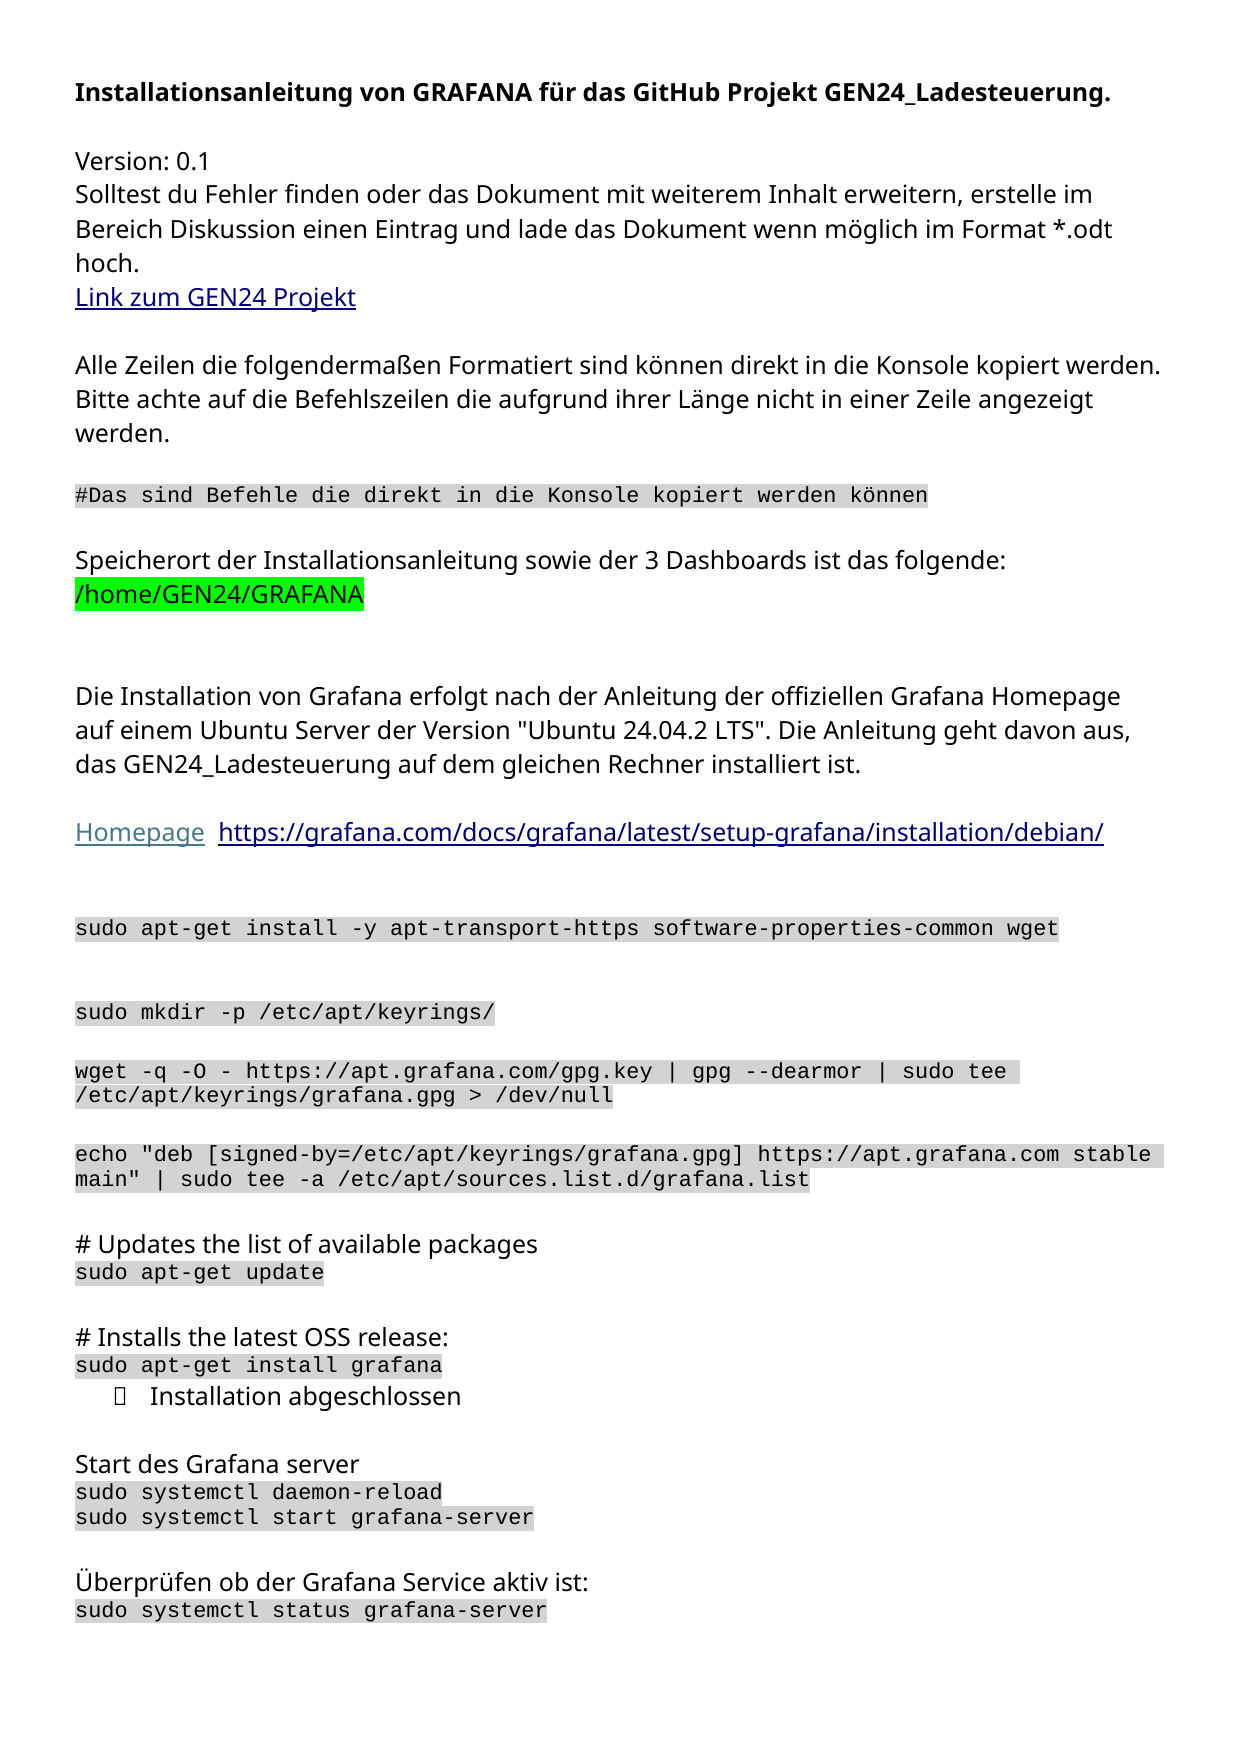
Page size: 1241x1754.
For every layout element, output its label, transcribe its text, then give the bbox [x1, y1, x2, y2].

text # Updates the list of available packages [75, 1227, 1165, 1261]
list Installation abgeschlossen [112, 1379, 1165, 1413]
text sudo apt-get update [75, 1261, 1165, 1286]
text sudo mkdir -p /etc/apt/keyrings/ [75, 1001, 1165, 1026]
text Homepage https://grafana.com/docs/grafana/latest/setup-grafana/installation/debian/ [75, 815, 1165, 849]
text sudo systemctl daemon-reload [75, 1481, 1165, 1506]
text echo "deb [signed-by=/etc/apt/keyrings/grafana.gpg] https://apt.grafana.com stable main" | sudo tee -a /etc/apt/sources.list.d/grafana.list [75, 1143, 1165, 1193]
text Installationsanleitung von GRAFANA für das GitHub Projekt GEN24_Ladesteuerung. [75, 75, 1165, 109]
text Solltest du Fehler finden oder das Dokument mit weiterem Inhalt erweitern, erstelle im Bereich Diskussion einen Eintrag und lade das Dokument wenn möglich im Format *.odt hoch. [75, 177, 1165, 279]
text Alle Zeilen die folgendermaßen Formatiert sind können direkt in die Konsole kopiert werden. Bitte achte auf die Befehlszeilen die aufgrund ihrer Länge nicht in einer Zeile angezeigt werden. [75, 347, 1165, 450]
text wget -q -O - https://apt.grafana.com/gpg.key | gpg --dearmor | sudo tee /etc/apt/keyrings/grafana.gpg > /dev/null [75, 1060, 1165, 1109]
text Version: 0.1 [75, 143, 1165, 177]
text Link zum GEN24 Projekt [75, 279, 1165, 313]
text Überprüfen ob der Grafana Service aktiv ist: [75, 1565, 1165, 1599]
text Speicherort der Installationsanleitung sowie der 3 Dashboards ist das folgende: [75, 543, 1165, 577]
text Die Installation von Grafana erfolgt nach der Anleitung der offiziellen Grafana Homepage auf einem Ubuntu Server der Version "Ubuntu 24.04.2 LTS". Die Anleitung geht davon aus, das GEN24_Ladesteuerung auf dem gleichen Rechner installiert ist. [75, 679, 1165, 781]
text # Installs the latest OSS release: [75, 1320, 1165, 1354]
text /home/GEN24/GRAFANA [75, 577, 1165, 611]
text sudo apt-get install -y apt-transport-https software-properties-common wget [75, 917, 1165, 942]
text #Das sind Befehle die direkt in die Konsole kopiert werden können [75, 484, 1165, 508]
text Start des Grafana server [75, 1447, 1165, 1481]
text sudo systemctl status grafana-server [75, 1599, 1165, 1623]
text sudo apt-get install grafana [75, 1354, 1165, 1379]
text sudo systemctl start grafana-server [75, 1506, 1165, 1531]
